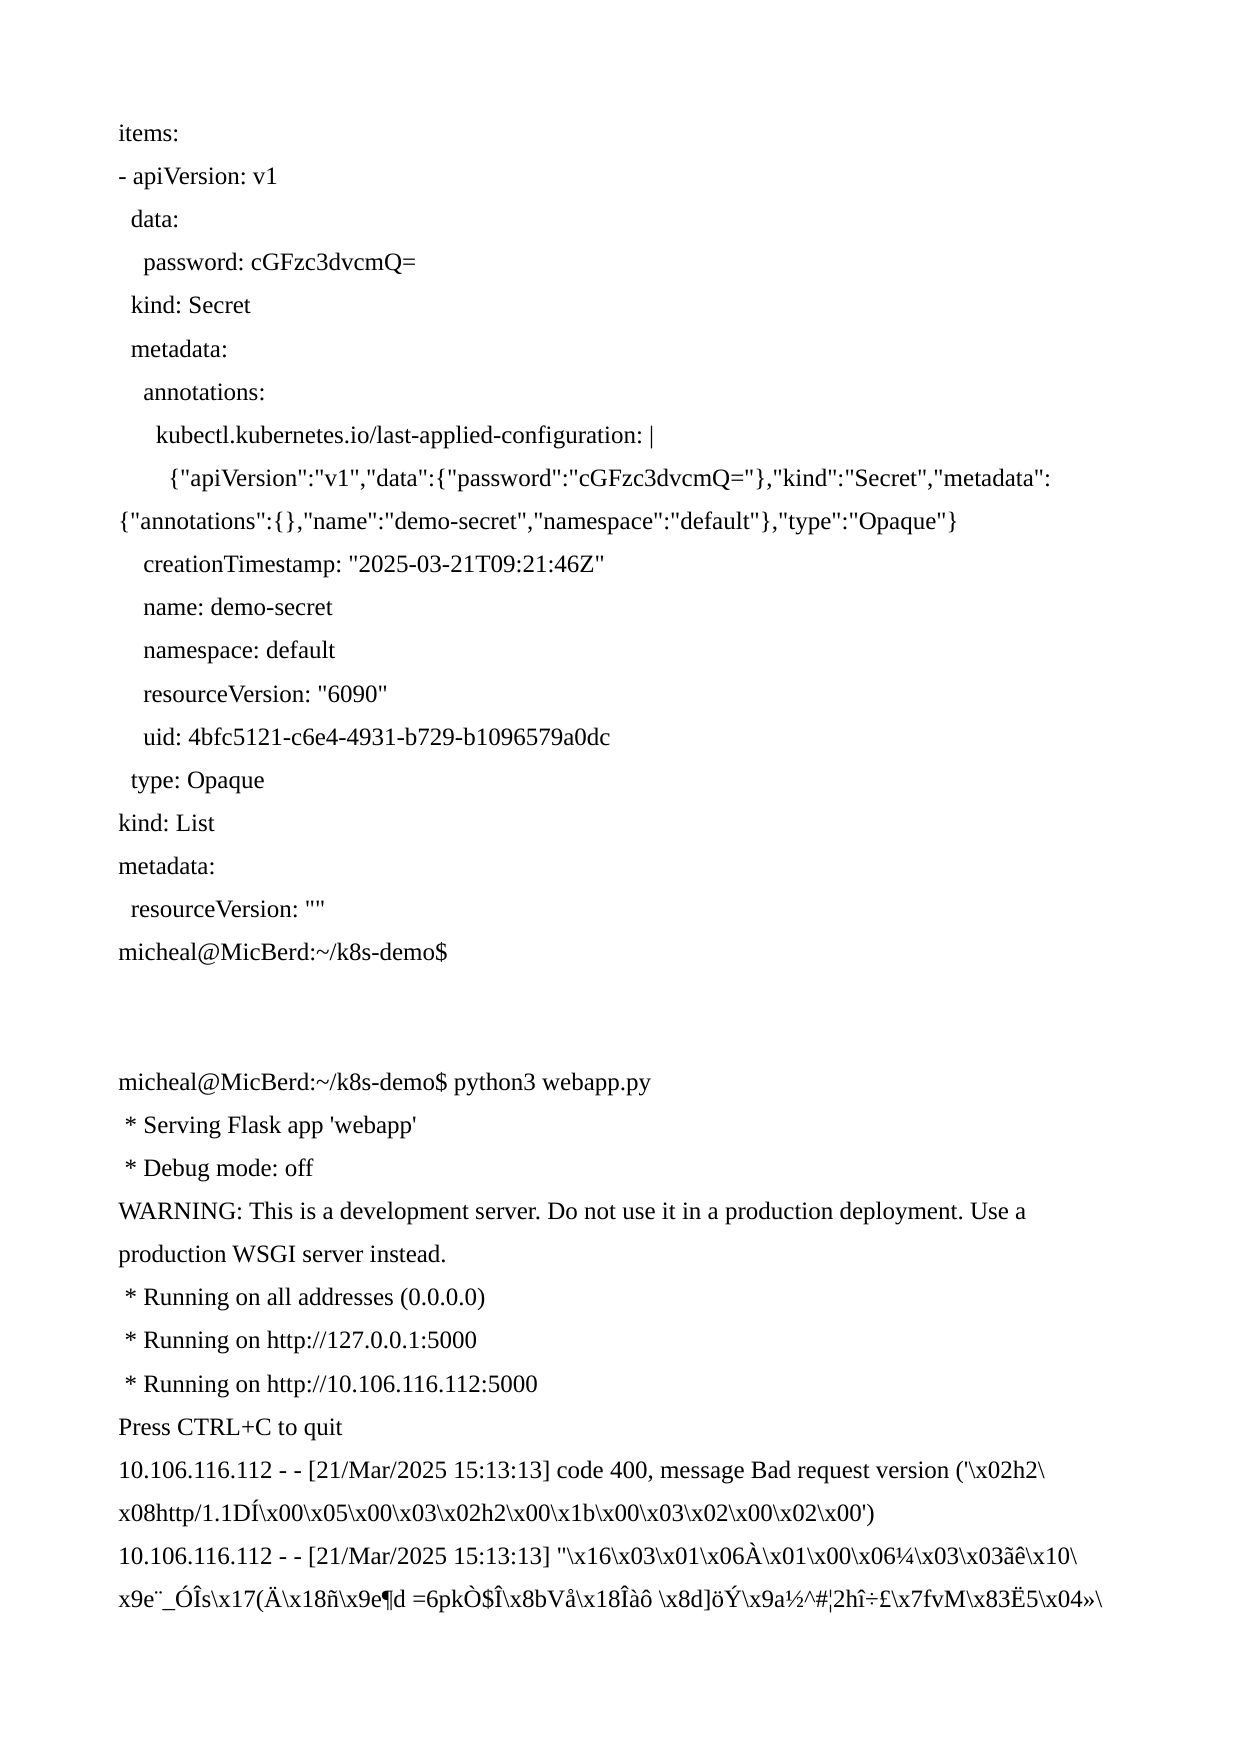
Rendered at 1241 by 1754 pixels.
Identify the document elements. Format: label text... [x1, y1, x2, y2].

text kind: List [118, 808, 1122, 837]
text password: cGFzc3dvcmQ= [118, 247, 1122, 276]
text name: demo-secret [118, 592, 1122, 621]
text annotations: [118, 377, 1122, 406]
text namespace: default [118, 636, 1122, 664]
text uid: 4bfc5121-c6e4-4931-b729-b1096579a0dc [118, 722, 1122, 751]
text items: [118, 118, 1122, 147]
text * Serving Flask app 'webapp' [118, 1110, 1122, 1139]
text metadata: [118, 851, 1122, 880]
text creationTimestamp: "2025-03-21T09:21:46Z" [118, 549, 1122, 578]
text kind: Secret [118, 291, 1122, 319]
text metadata: [118, 334, 1122, 362]
text WARNING: This is a development server. Do not use it in a production deployment. Use a production WSGI server instead. [118, 1196, 1122, 1268]
text 10.106.116.112 - - [21/Mar/2025 15:13:13] "\x16\x03\x01\x06À\x01\x00\x06¼\x03\x03ãê\x10\x9e¨_ÓÎs\x17(Ä\x18ñ\x9e¶d =6pkÒ$Î\x8bVå\x18Îàô \x8d]öÝ\x9a½^#¦2hî÷£\x7fvM\x83Ë5\x04»\ [118, 1541, 1122, 1613]
text micheal@MicBerd:~/k8s-demo$ [118, 937, 1122, 966]
text Press CTRL+C to quit [118, 1412, 1122, 1441]
text type: Opaque [118, 765, 1122, 794]
text kubectl.kubernetes.io/last-applied-configuration: | [118, 420, 1122, 449]
text 10.106.116.112 - - [21/Mar/2025 15:13:13] code 400, message Bad request version ('\x02h2\x08http/1.1DÍ\x00\x05\x00\x03\x02h2\x00\x1b\x00\x03\x02\x00\x02\x00') [118, 1455, 1122, 1527]
text * Running on http://10.106.116.112:5000 [118, 1369, 1122, 1397]
text * Debug mode: off [118, 1153, 1122, 1182]
text resourceVersion: "6090" [118, 679, 1122, 707]
text * Running on http://127.0.0.1:5000 [118, 1326, 1122, 1354]
text micheal@MicBerd:~/k8s-demo$ python3 webapp.py [118, 1067, 1122, 1096]
text * Running on all addresses (0.0.0.0) [118, 1282, 1122, 1311]
text data: [118, 204, 1122, 233]
text resourceVersion: "" [118, 894, 1122, 923]
text - apiVersion: v1 [118, 161, 1122, 190]
text {"apiVersion":"v1","data":{"password":"cGFzc3dvcmQ="},"kind":"Secret","metadata":{"annotations":{},"name":"demo-secret","namespace":"default"},"type":"Opaque"} [118, 463, 1122, 535]
